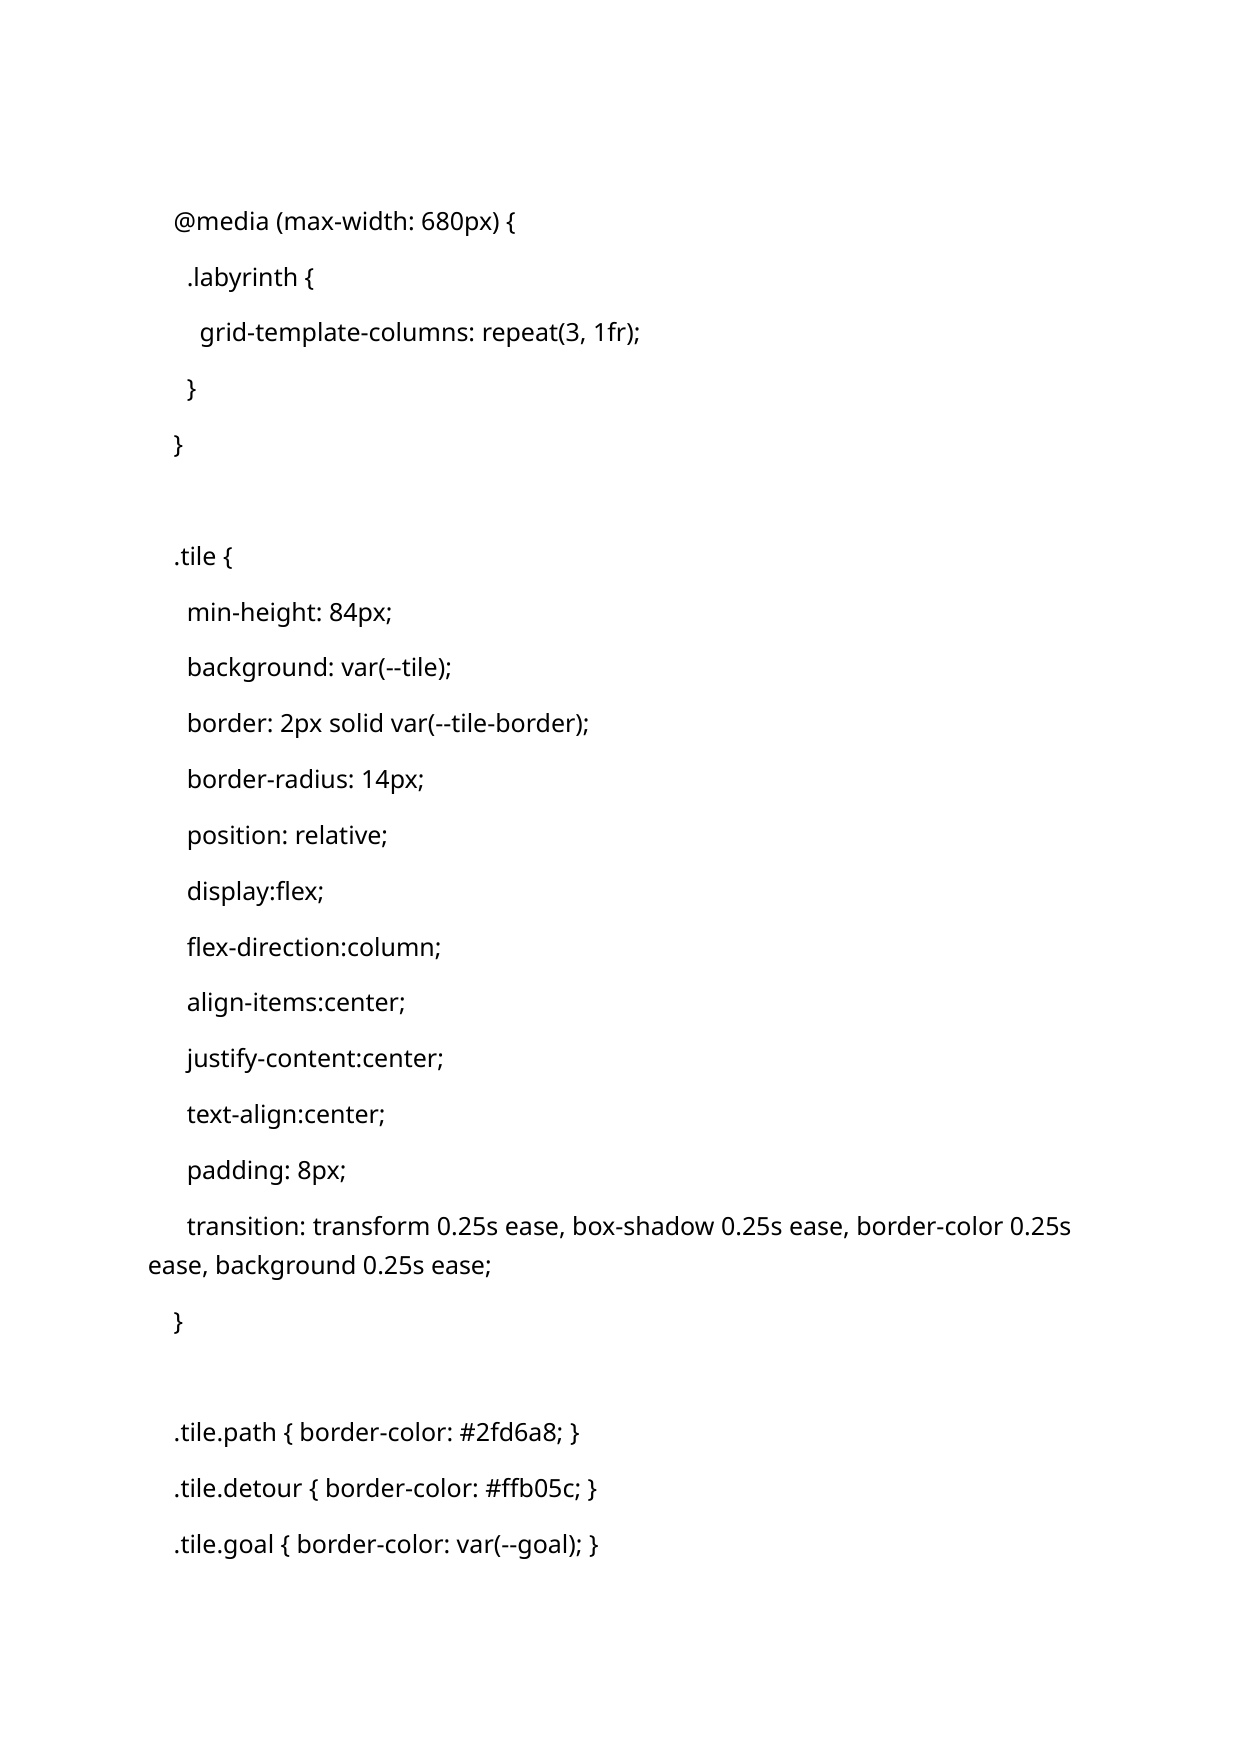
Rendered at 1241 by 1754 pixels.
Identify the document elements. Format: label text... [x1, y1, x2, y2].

text transition: transform 0.25s ease, box-shadow 0.25s ease, border-color 0.25s ease, background 0.25s ease; [148, 1208, 1093, 1282]
text min-height: 84px; [148, 594, 1093, 628]
text position: relative; [148, 818, 1093, 852]
text @media (max-width: 680px) { [148, 203, 1093, 237]
text border-radius: 14px; [148, 762, 1093, 796]
text .labyrinth { [148, 259, 1093, 293]
text } [148, 371, 1093, 405]
text text-align:center; [148, 1097, 1093, 1131]
text align-items:center; [148, 985, 1093, 1019]
text .tile { [148, 538, 1093, 572]
text justify-content:center; [148, 1041, 1093, 1075]
text grid-template-columns: repeat(3, 1fr); [148, 315, 1093, 349]
text .tile.path { border-color: #2fd6a8; } [148, 1415, 1093, 1449]
text display:flex; [148, 873, 1093, 907]
text } [148, 1303, 1093, 1337]
text flex-direction:column; [148, 929, 1093, 963]
text background: var(--tile); [148, 650, 1093, 684]
text .tile.goal { border-color: var(--goal); } [148, 1527, 1093, 1561]
text border: 2px solid var(--tile-border); [148, 706, 1093, 740]
text padding: 8px; [148, 1153, 1093, 1187]
text } [148, 427, 1093, 461]
text .tile.detour { border-color: #ffb05c; } [148, 1471, 1093, 1505]
